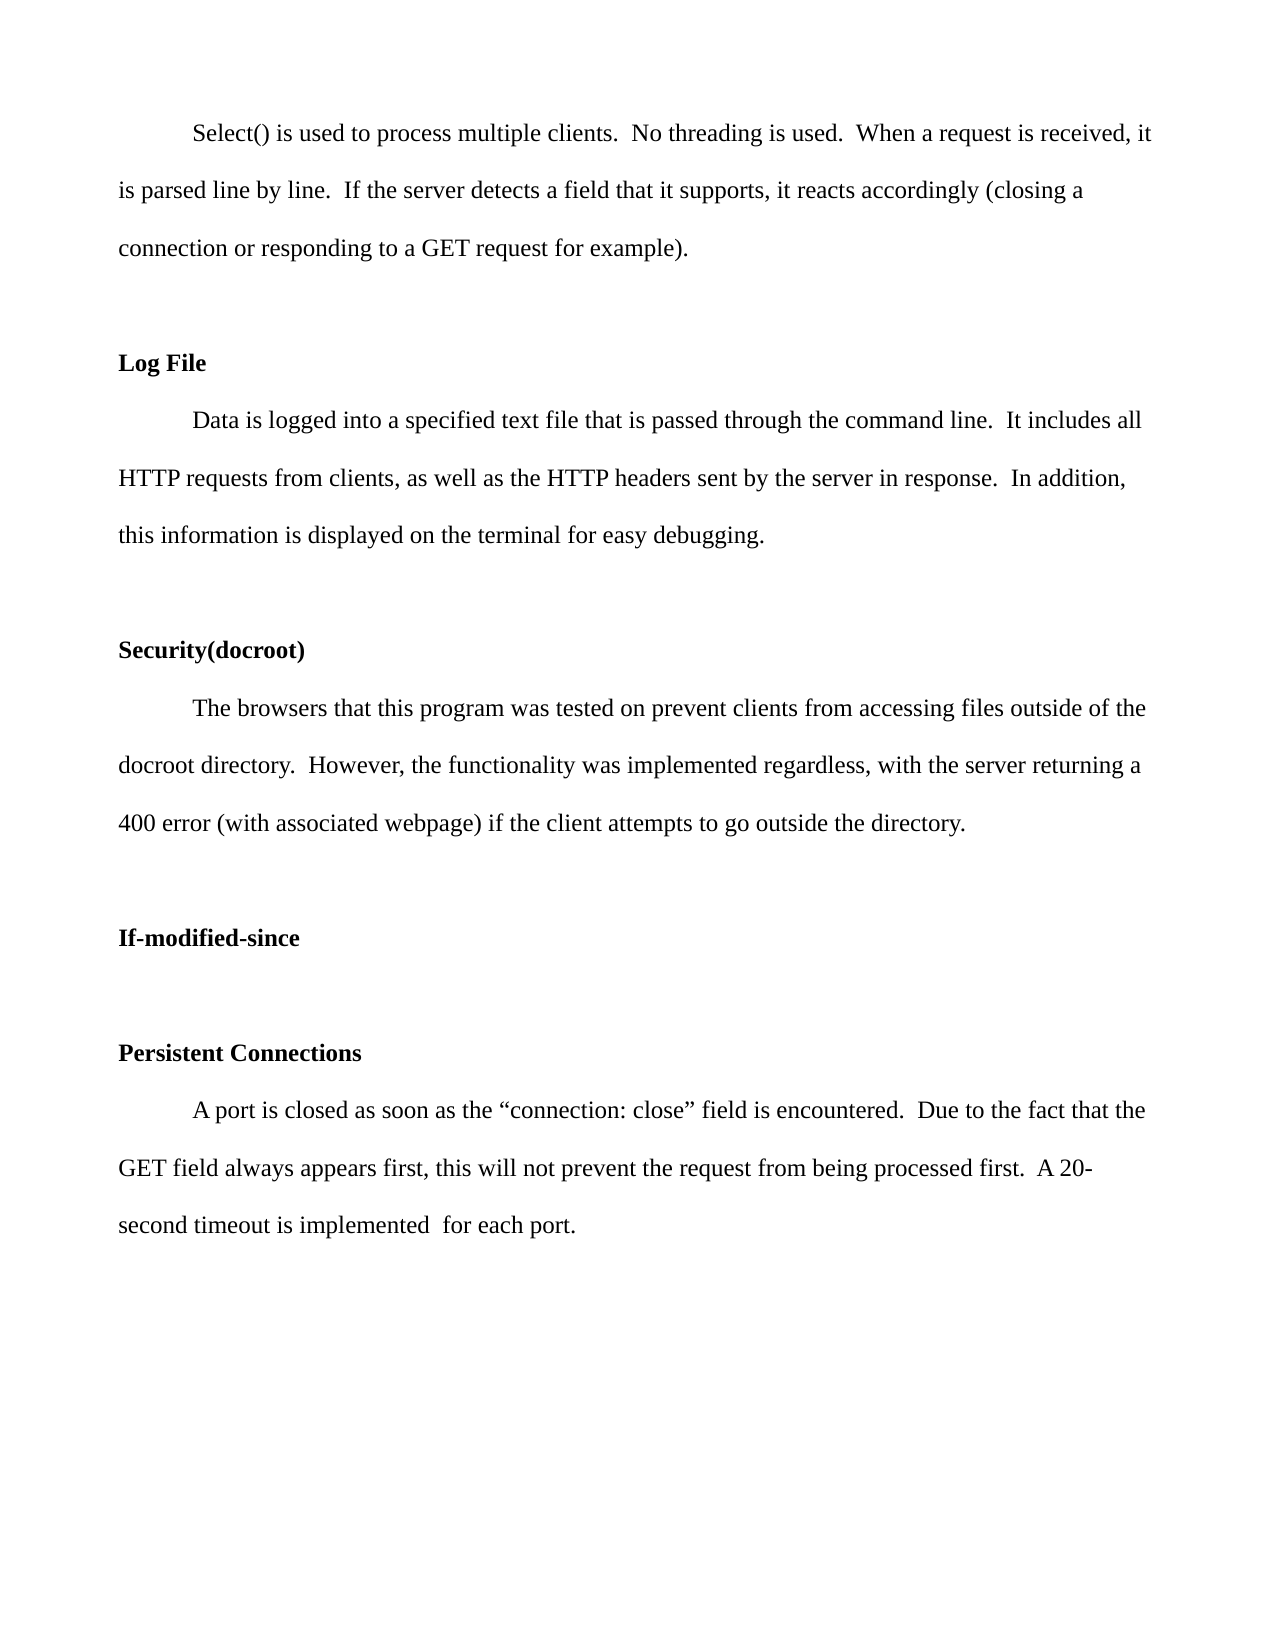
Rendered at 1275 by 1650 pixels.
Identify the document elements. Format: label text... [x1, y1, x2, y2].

text Security(docroot) [118, 636, 1157, 664]
text A port is closed as soon as the “connection: close” field is encountered. Due to the fact that the GET field always appears first, this will not prevent the request from being processed first. A 20- second timeout is implemented for each port. [118, 1096, 1157, 1239]
text Data is logged into a specified text file that is passed through the command line. It includes all HTTP requests from clients, as well as the HTTP headers sent by the server in response. In addition, this information is displayed on the terminal for easy debugging. [118, 406, 1157, 549]
text The browsers that this program was tested on prevent clients from accessing files outside of the docroot directory. However, the functionality was implemented regardless, with the server returning a 400 error (with associated webpage) if the client attempts to go outside the directory. [118, 693, 1157, 837]
text If-modified-since [118, 923, 1157, 952]
text Log File [118, 348, 1157, 377]
text Persistent Connections [118, 1038, 1157, 1067]
text Select() is used to process multiple clients. No threading is used. When a request is received, it is parsed line by line. If the server detects a field that it supports, it reacts accordingly (closing a connection or responding to a GET request for example). [118, 118, 1157, 262]
